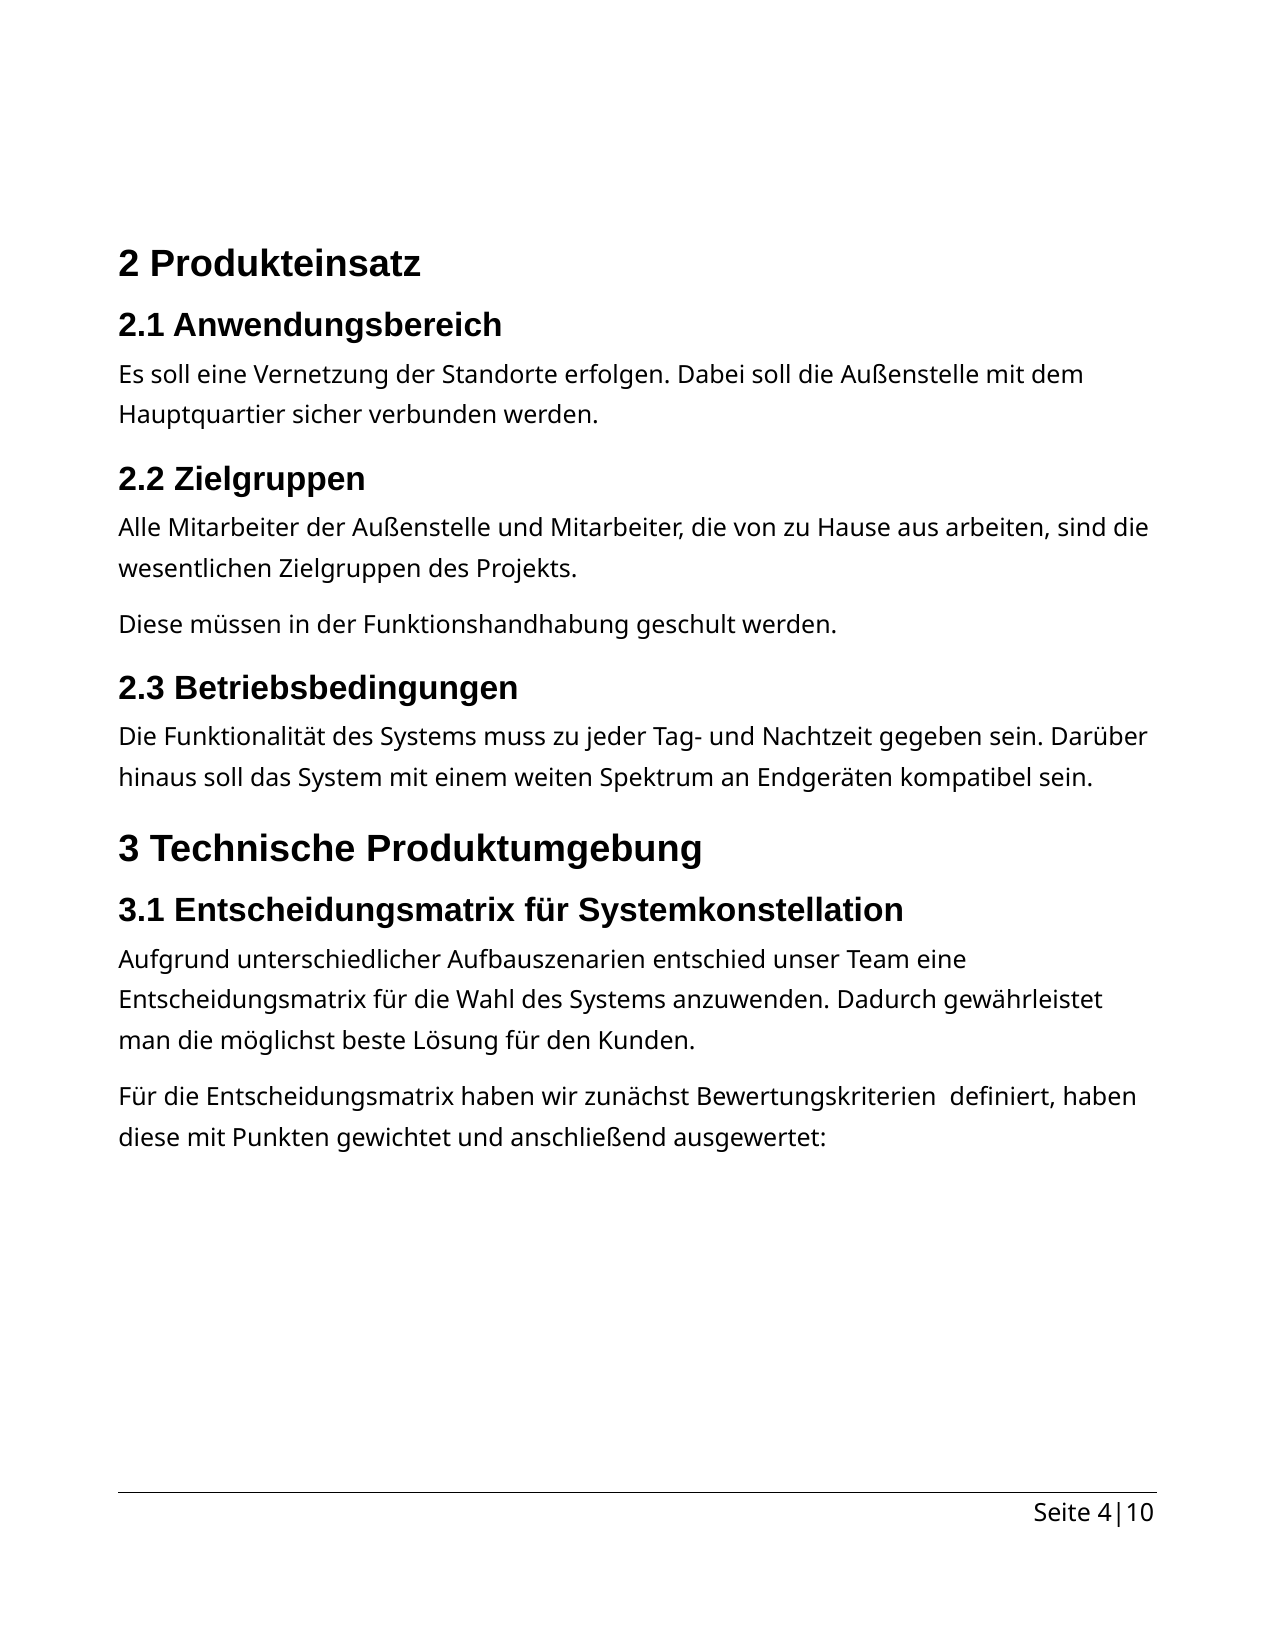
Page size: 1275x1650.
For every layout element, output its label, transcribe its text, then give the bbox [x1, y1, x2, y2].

text Für die Entscheidungsmatrix haben wir zunächst Bewertungskriterien definiert, haben diese mit Punkten gewichtet und anschließend ausgewertet: [118, 1078, 1157, 1153]
subtitle 2 Produkteinsatz [118, 241, 1157, 284]
subtitle 3 Technische Produktumgebung [118, 826, 1157, 869]
text Aufgrund unterschiedlicher Aufbauszenarien entschied unser Team eine Entscheidungsmatrix für die Wahl des Systems anzuwenden. Dadurch gewährleistet man die möglichst beste Lösung für den Kunden. [118, 941, 1157, 1057]
text Alle Mitarbeiter der Außenstelle und Mitarbeiter, die von zu Hause aus arbeiten, sind die wesentlichen Zielgruppen des Projekts. [118, 510, 1157, 585]
text Diese müssen in der Funktionshandhabung geschult werden. [118, 606, 1157, 640]
subtitle 2.3 Betriebsbedingungen [118, 668, 1157, 707]
subtitle 3.1 Entscheidungsmatrix für Systemkonstellation [118, 890, 1157, 929]
subtitle 2.1 Anwendungsbereich [118, 305, 1157, 344]
text Es soll eine Vernetzung der Standorte erfolgen. Dabei soll die Außenstelle mit dem Hauptquartier sicher verbunden werden. [118, 356, 1157, 431]
subtitle 2.2 Zielgruppen [118, 459, 1157, 497]
text Die Funktionalität des Systems muss zu jeder Tag- und Nachtzeit gegeben sein. Darüber hinaus soll das System mit einem weiten Spektrum an Endgeräten kompatibel sein. [118, 719, 1157, 794]
